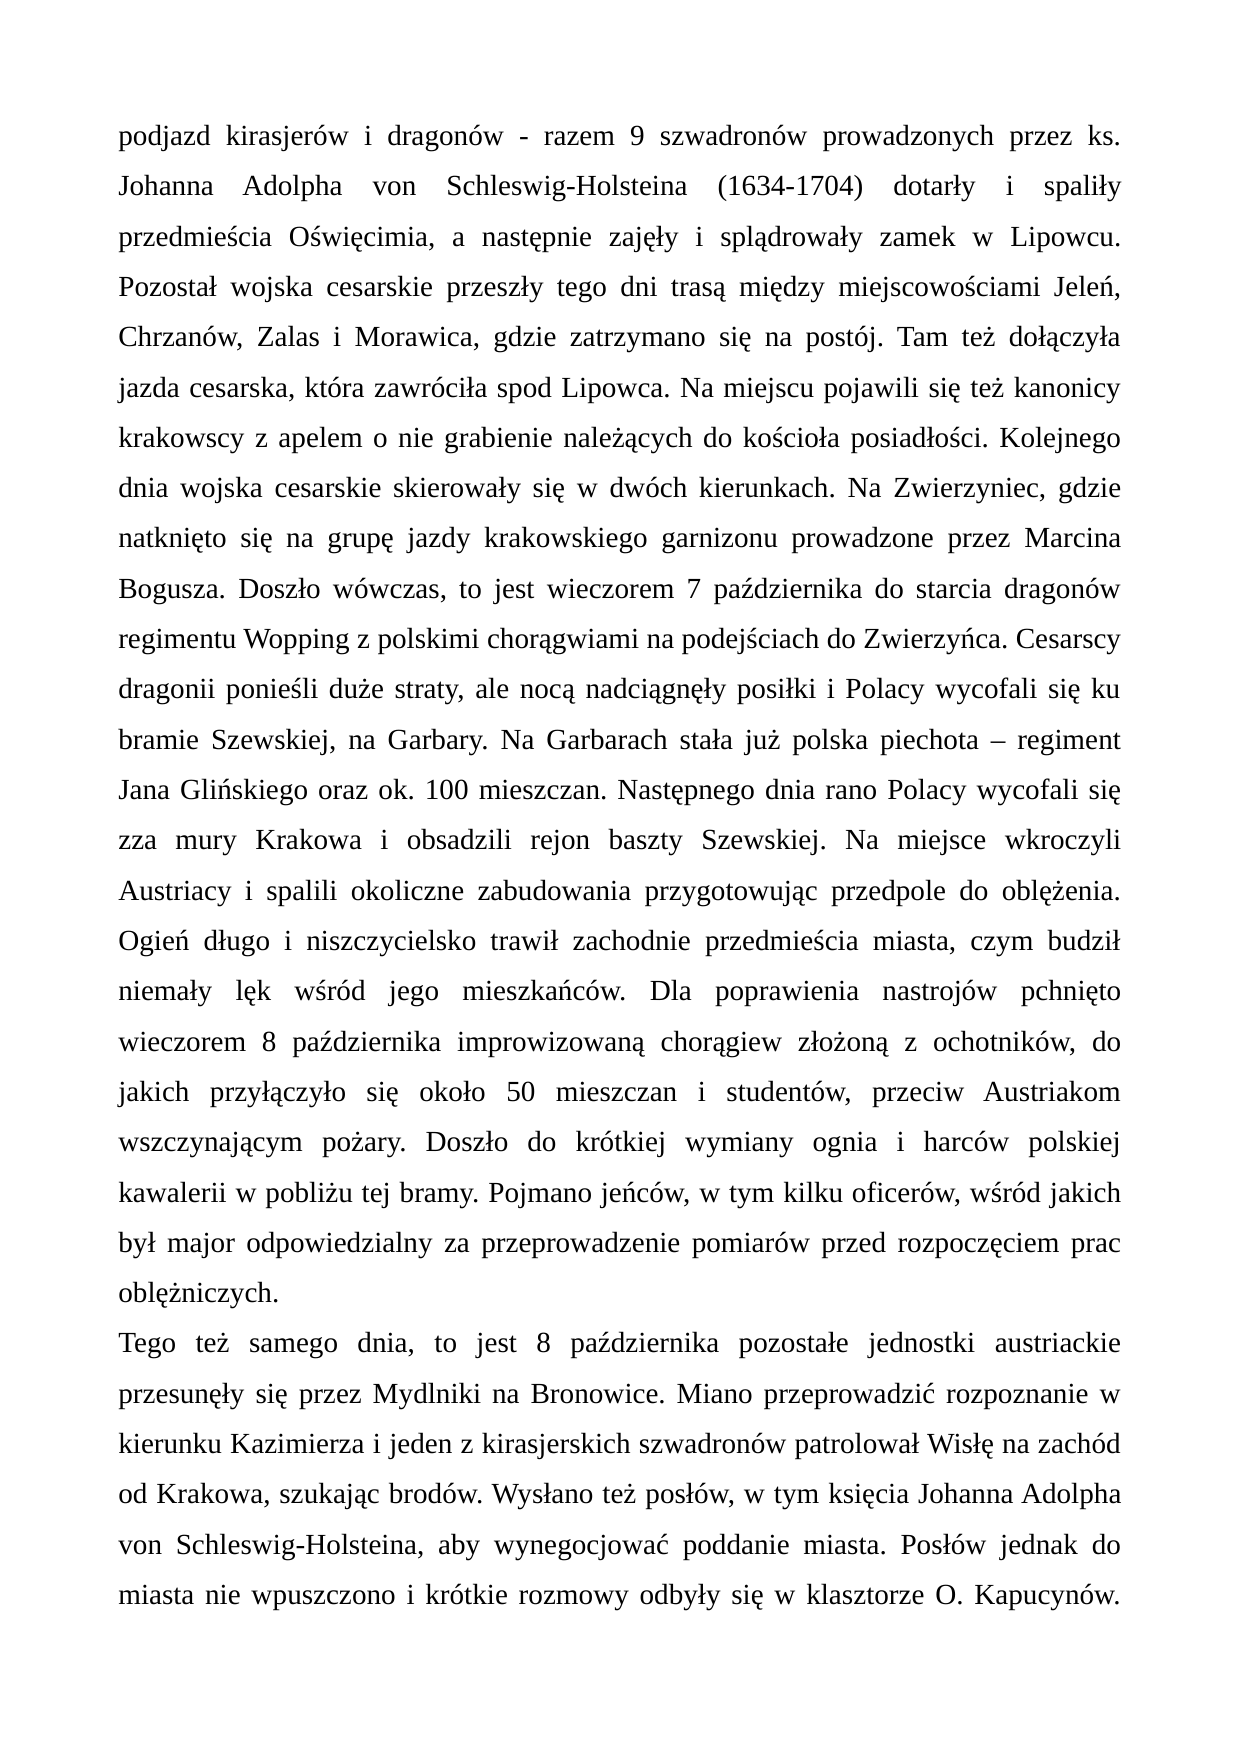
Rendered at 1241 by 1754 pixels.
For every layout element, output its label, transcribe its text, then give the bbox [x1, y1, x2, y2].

text podjazd kirasjerów i dragonów - razem 9 szwadronów prowadzonych przez ks. Johanna Adolpha von Schleswig-Holsteina (1634-1704) dotarły i spaliły przedmieścia Oświęcimia, a następnie zajęły i splądrowały zamek w Lipowcu. Pozostał wojska cesarskie przeszły tego dni trasą między miejscowościami Jeleń, Chrzanów, Zalas i Morawica, gdzie zatrzymano się na postój. Tam też dołączyła jazda cesarska, która zawróciła spod Lipowca. Na miejscu pojawili się też kanonicy krakowscy z apelem o nie grabienie należących do kościoła posiadłości. Kolejnego dnia wojska cesarskie skierowały się w dwóch kierunkach. Na Zwierzyniec, gdzie natknięto się na grupę jazdy krakowskiego garnizonu prowadzone przez Marcina Bogusza. Doszło wówczas, to jest wieczorem 7 października do starcia dragonów regimentu Wopping z polskimi chorągwiami na podejściach do Zwierzyńca. Cesarscy dragonii ponieśli duże straty, ale nocą nadciągnęły posiłki i Polacy wycofali się ku bramie Szewskiej, na Garbary. Na Garbarach stała już polska piechota – regiment Jana Glińskiego oraz ok. 100 mieszczan. Następnego dnia rano Polacy wycofali się zza mury Krakowa i obsadzili rejon baszty Szewskiej. Na miejsce wkroczyli Austriacy i spalili okoliczne zabudowania przygotowując przedpole do oblężenia. Ogień długo i niszczycielsko trawił zachodnie przedmieścia miasta, czym budził niemały lęk wśród jego mieszkańców. Dla poprawienia nastrojów pchnięto wieczorem 8 października improwizowaną chorągiew złożoną z ochotników, do jakich przyłączyło się około 50 mieszczan i studentów, przeciw Austriakom wszczynającym pożary. Doszło do krótkiej wymiany ognia i harców polskiej kawalerii w pobliżu tej bramy. Pojmano jeńców, w tym kilku oficerów, wśród jakich był major odpowiedzialny za przeprowadzenie pomiarów przed rozpoczęciem prac oblężniczych. [118, 118, 1122, 1309]
text Tego też samego dnia, to jest 8 października pozostałe jednostki austriackie przesunęły się przez Mydlniki na Bronowice. Miano przeprowadzić rozpoznanie w kierunku Kazimierza i jeden z kirasjerskich szwadronów patrolował Wisłę na zachód od Krakowa, szukając brodów. Wysłano też posłów, w tym księcia Johanna Adolpha von Schleswig-Holsteina, aby wynegocjować poddanie miasta. Posłów jednak do miasta nie wpuszczono i krótkie rozmowy odbyły się w klasztorze O. Kapucynów. [118, 1326, 1122, 1611]
